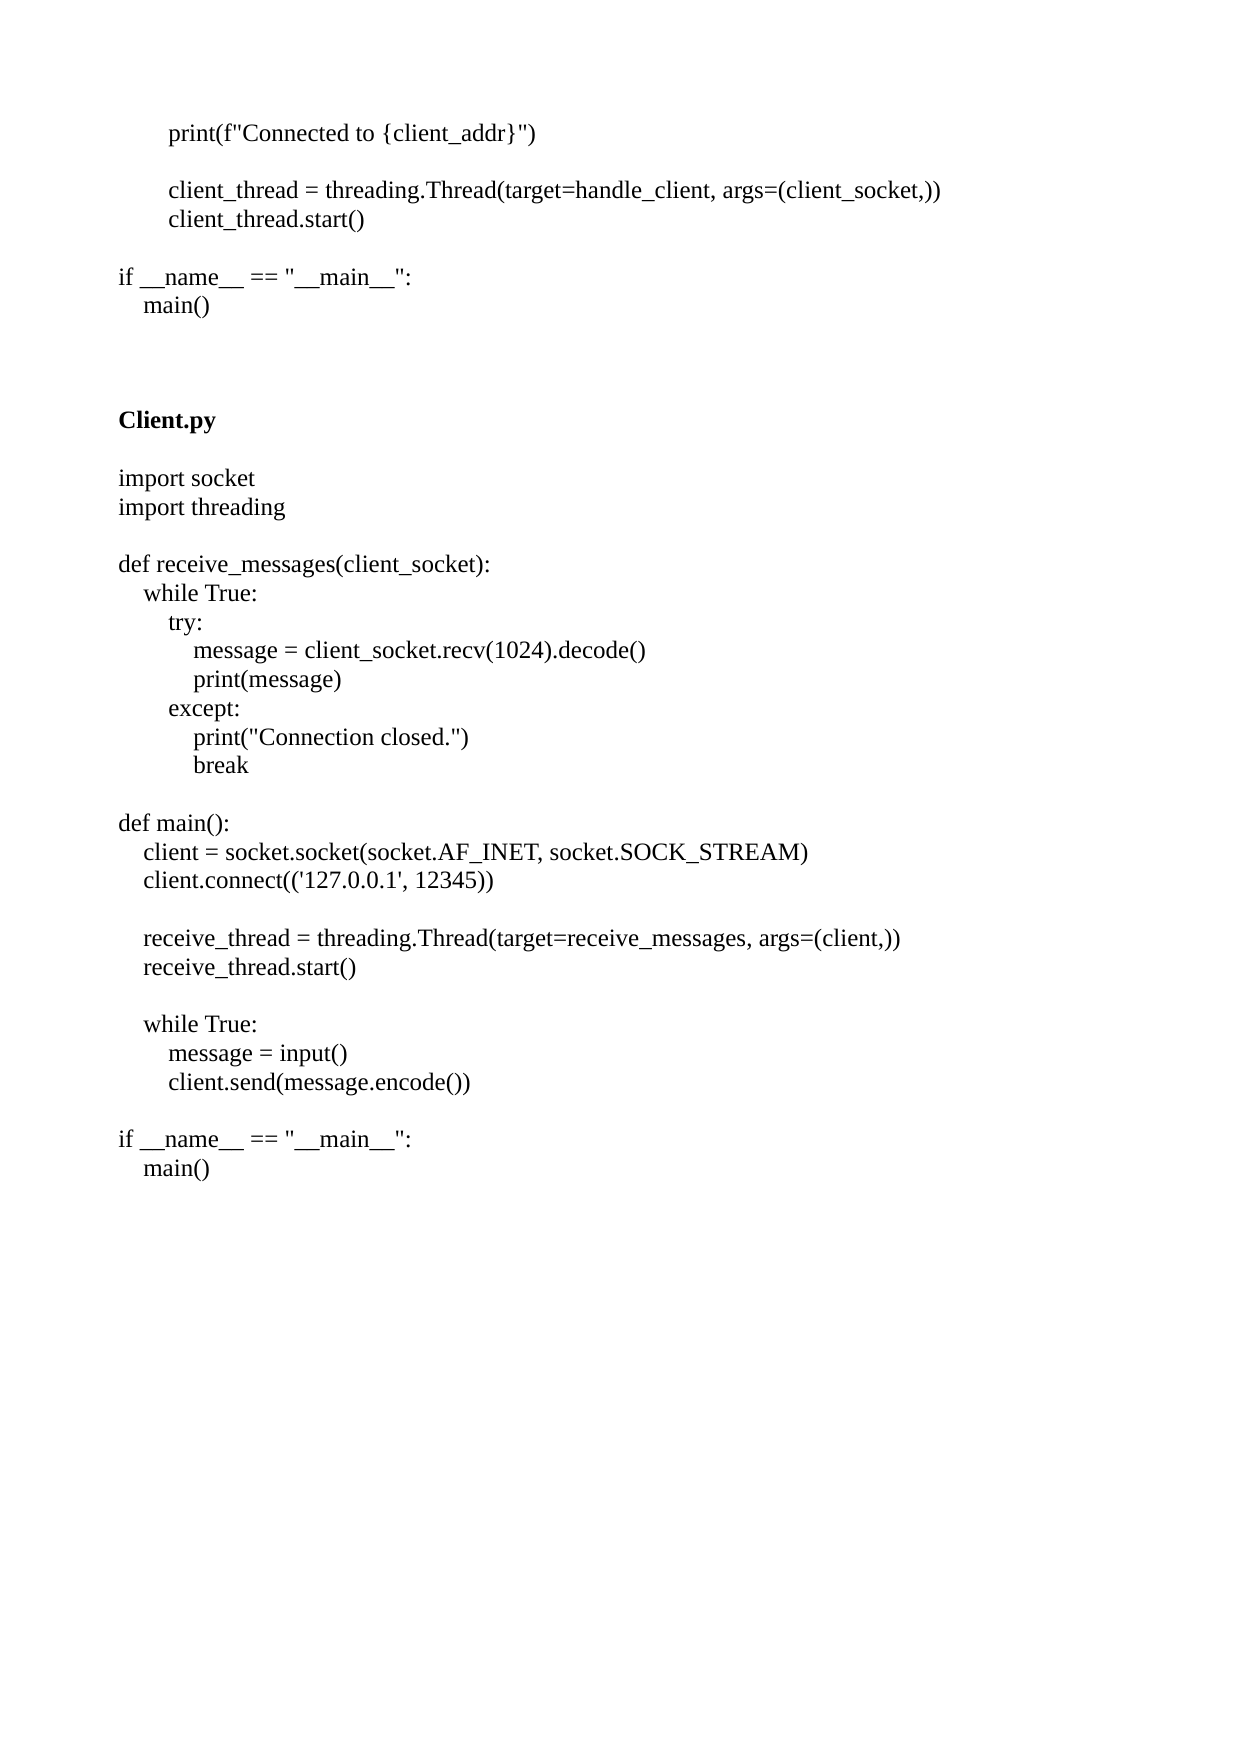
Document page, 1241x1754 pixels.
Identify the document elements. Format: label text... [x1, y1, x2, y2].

text client_thread = threading.Thread(target=handle_client, args=(client_socket,)) [118, 176, 1122, 204]
text print(message) [118, 664, 1122, 693]
text client_thread.start() [118, 204, 1122, 233]
text client.send(message.encode()) [118, 1067, 1122, 1096]
text receive_thread = threading.Thread(target=receive_messages, args=(client,)) [118, 923, 1122, 952]
text message = input() [118, 1038, 1122, 1067]
text receive_thread.start() [118, 952, 1122, 981]
text while True: [118, 1009, 1122, 1038]
text main() [118, 291, 1122, 319]
text Client.py [118, 406, 1122, 434]
text except: [118, 693, 1122, 722]
text try: [118, 607, 1122, 636]
text import threading [118, 492, 1122, 521]
text client.connect(('127.0.0.1', 12345)) [118, 866, 1122, 894]
text def main(): [118, 808, 1122, 837]
text def receive_messages(client_socket): [118, 549, 1122, 578]
text while True: [118, 578, 1122, 607]
text print("Connection closed.") [118, 722, 1122, 751]
text if __name__ == "__main__": [118, 262, 1122, 291]
text message = client_socket.recv(1024).decode() [118, 636, 1122, 664]
text if __name__ == "__main__": [118, 1124, 1122, 1153]
text print(f"Connected to {client_addr}") [118, 118, 1122, 147]
text break [118, 751, 1122, 779]
text main() [118, 1153, 1122, 1182]
text client = socket.socket(socket.AF_INET, socket.SOCK_STREAM) [118, 837, 1122, 866]
text import socket [118, 463, 1122, 492]
